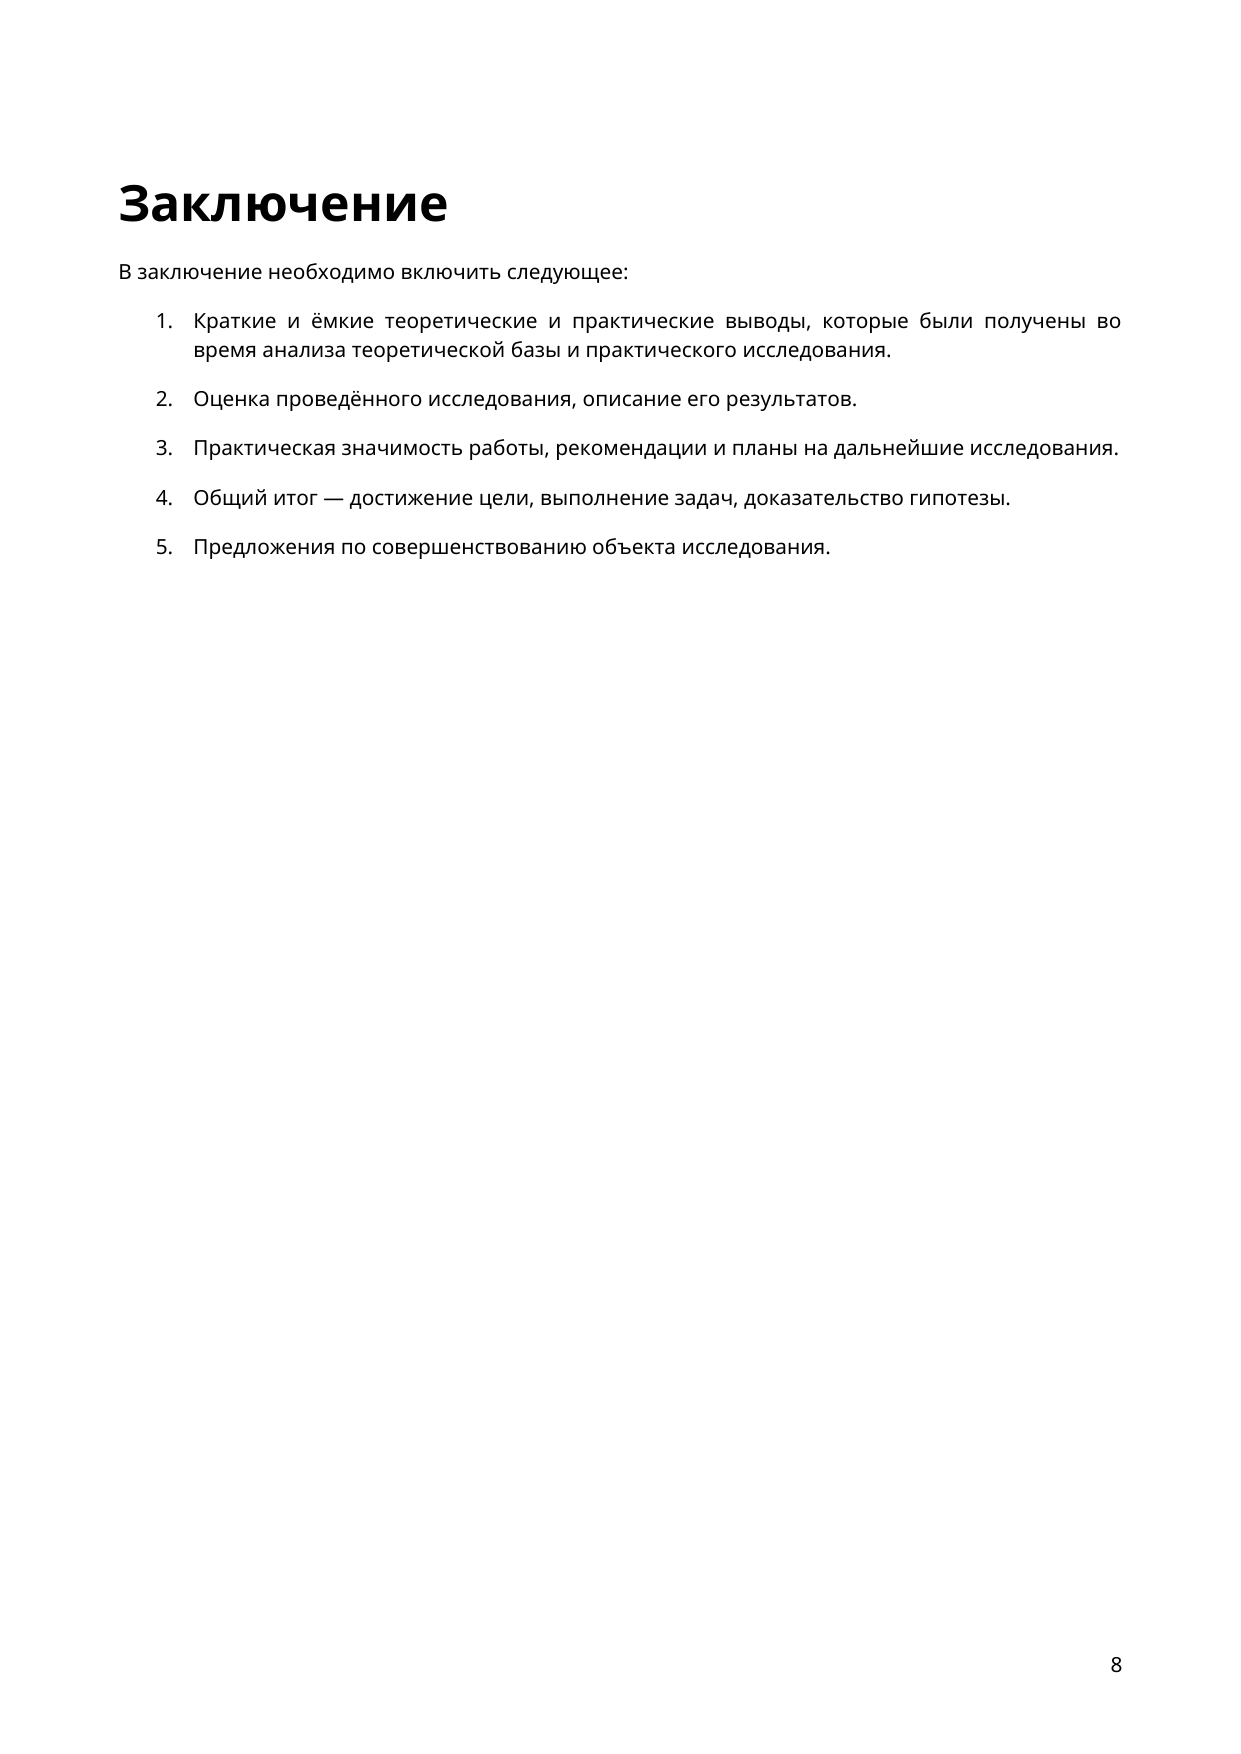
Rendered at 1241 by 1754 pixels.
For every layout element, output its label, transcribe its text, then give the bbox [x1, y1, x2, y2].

list Краткие и ёмкие теоретические и практические выводы, которые были получены во время анализа теоретической базы и практического исследования. [156, 307, 1122, 363]
list Общий итог — достижение цели, выполнение задач, доказательство гипотезы. [156, 483, 1122, 511]
list Предложения по совершенствованию объекта исследования. [156, 532, 1122, 561]
list Практическая значимость работы, рекомендации и планы на дальнейшие исследования. [156, 433, 1122, 462]
subtitle Заключение [118, 168, 1122, 236]
text В заключение необходимо включить следующее: [118, 257, 1122, 286]
list Оценка проведённого исследования, описание его результатов. [156, 384, 1122, 413]
